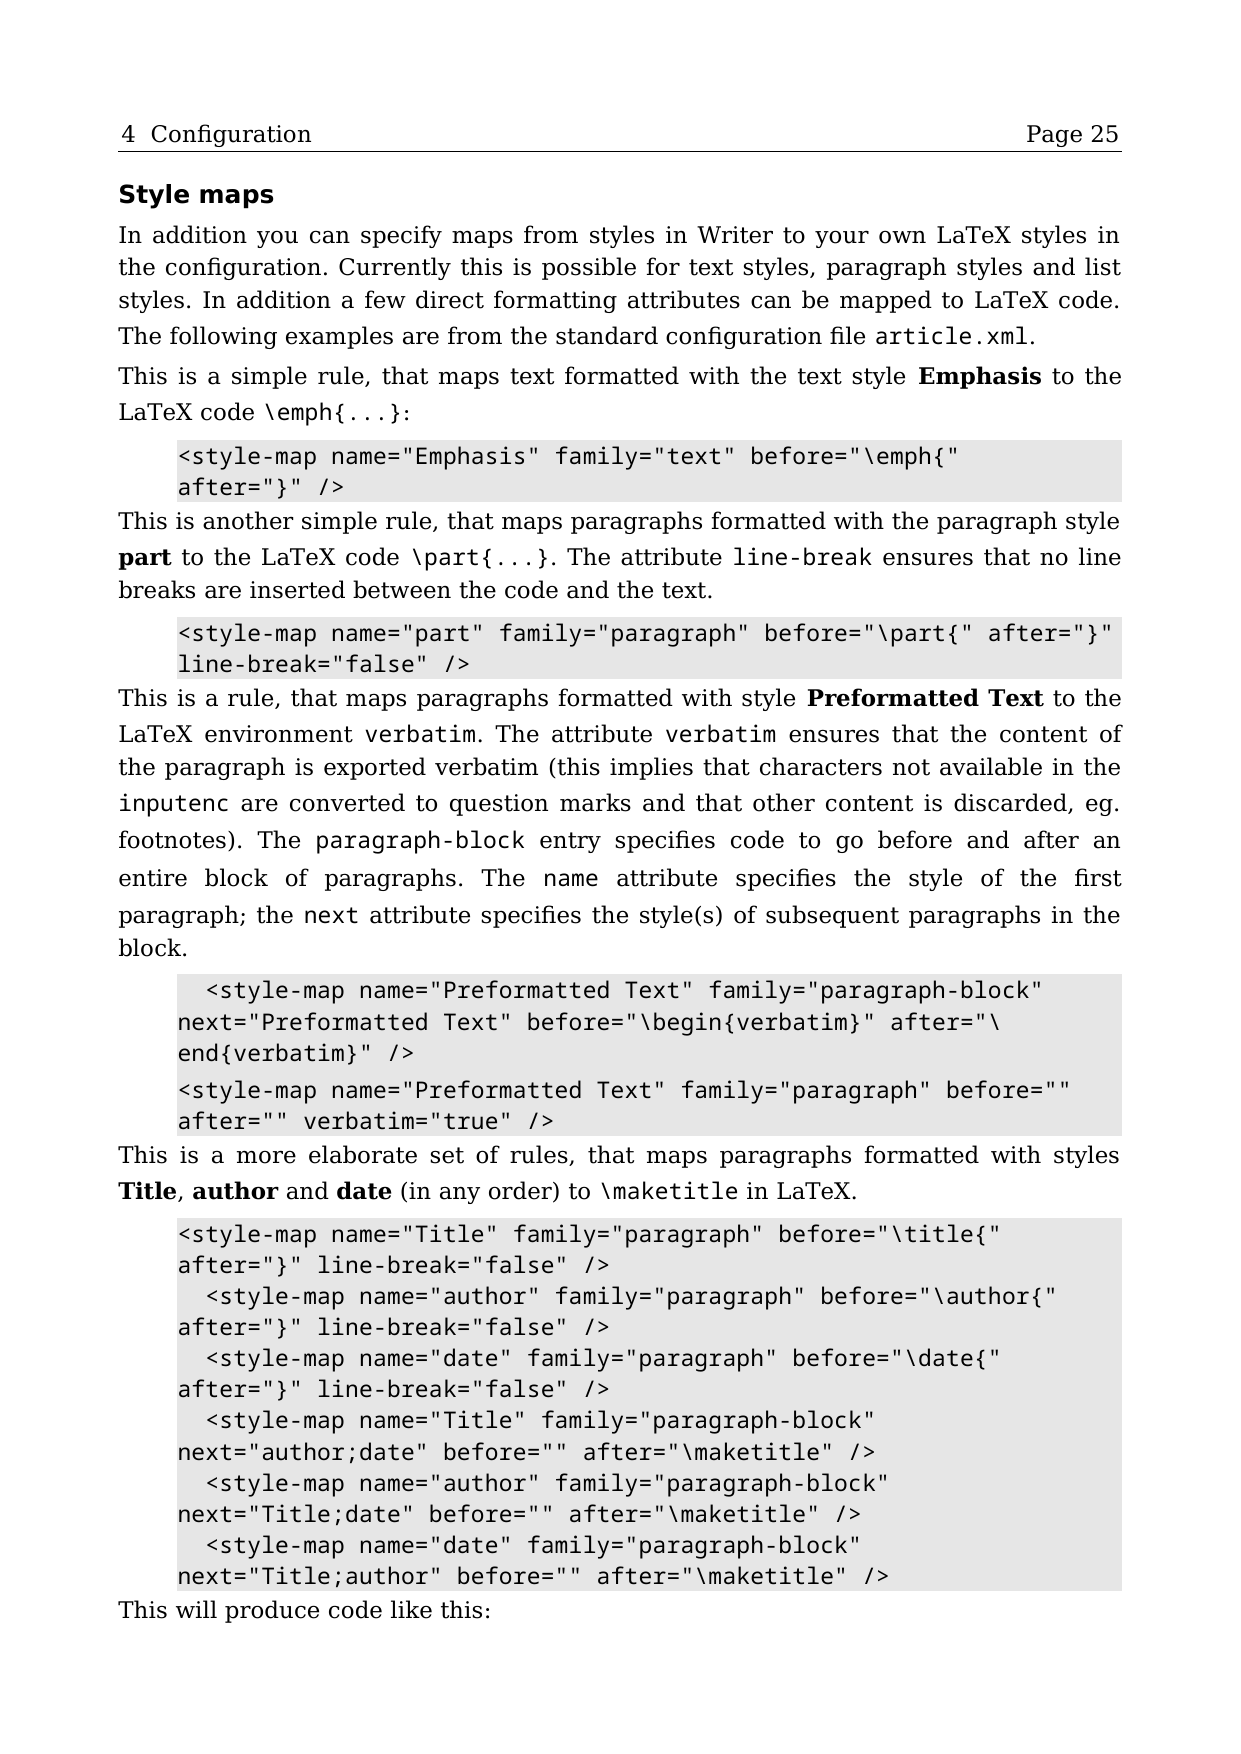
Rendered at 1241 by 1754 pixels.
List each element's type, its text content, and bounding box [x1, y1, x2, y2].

text <style-map name="Emphasis" family="text" before="\emph{" after="}" /> [177, 440, 1122, 502]
text This is a simple rule, that maps text formatted with the text style Emphasis to the LaTeX code \emph{...}: [118, 363, 1122, 427]
text This is another simple rule, that maps paragraphs formatted with the paragraph style part to the LaTeX code \part{...}. The attribute line-break ensures that no line breaks are inserted between the code and the text. [118, 508, 1122, 604]
text This is a rule, that maps paragraphs formatted with style Preformatted Text to the LaTeX environment verbatim. The attribute verbatim ensures that the content of the paragraph is exported verbatim (this implies that characters not available in the inputenc are converted to question marks and that other content is discarded, eg. footnotes). The paragraph-block entry specifies code to go before and after an entire block of paragraphs. The name attribute specifies the style of the first paragraph; the next attribute specifies the style(s) of subsequent paragraphs in the block. [118, 684, 1122, 962]
text <style-map name="Preformatted Text" family="paragraph-block" next="Preformatted Text" before="\begin{verbatim}" after="\end{verbatim}" /> [177, 974, 1122, 1068]
text In addition you can specify maps from styles in Writer to your own LaTeX styles in the configuration. Currently this is possible for text styles, paragraph styles and list styles. In addition a few direct formatting attributes can be mapped to LaTeX code. The following examples are from the standard configuration file article.xml. [118, 222, 1122, 351]
text <style-map name="Title" family="paragraph" before="\title{" after="}" line-break="false" /> <style-map name="author" family="paragraph" before="\author{" after="}" line-break="false" /> <style-map name="date" family="paragraph" before="\date{" after="}" line-break="false" /> <style-map name="Title" family="paragraph-block" next="author;date" before="" after="\maketitle" /> <style-map name="author" family="paragraph-block" next="Title;date" before="" after="\maketitle" /> <style-map name="date" family="paragraph-block" next="Title;author" before="" after="\maketitle" /> [177, 1218, 1122, 1591]
text <style-map name="Preformatted Text" family="paragraph" before="" after="" verbatim="true" /> [177, 1073, 1122, 1136]
text <style-map name="part" family="paragraph" before="\part{" after="}" line-break="false" /> [177, 617, 1122, 679]
text This will produce code like this: [118, 1597, 1122, 1623]
subtitle Style maps [118, 181, 1122, 209]
text This is a more elaborate set of rules, that maps paragraphs formatted with styles Title, author and date (in any order) to \maketitle in LaTeX. [118, 1142, 1122, 1206]
